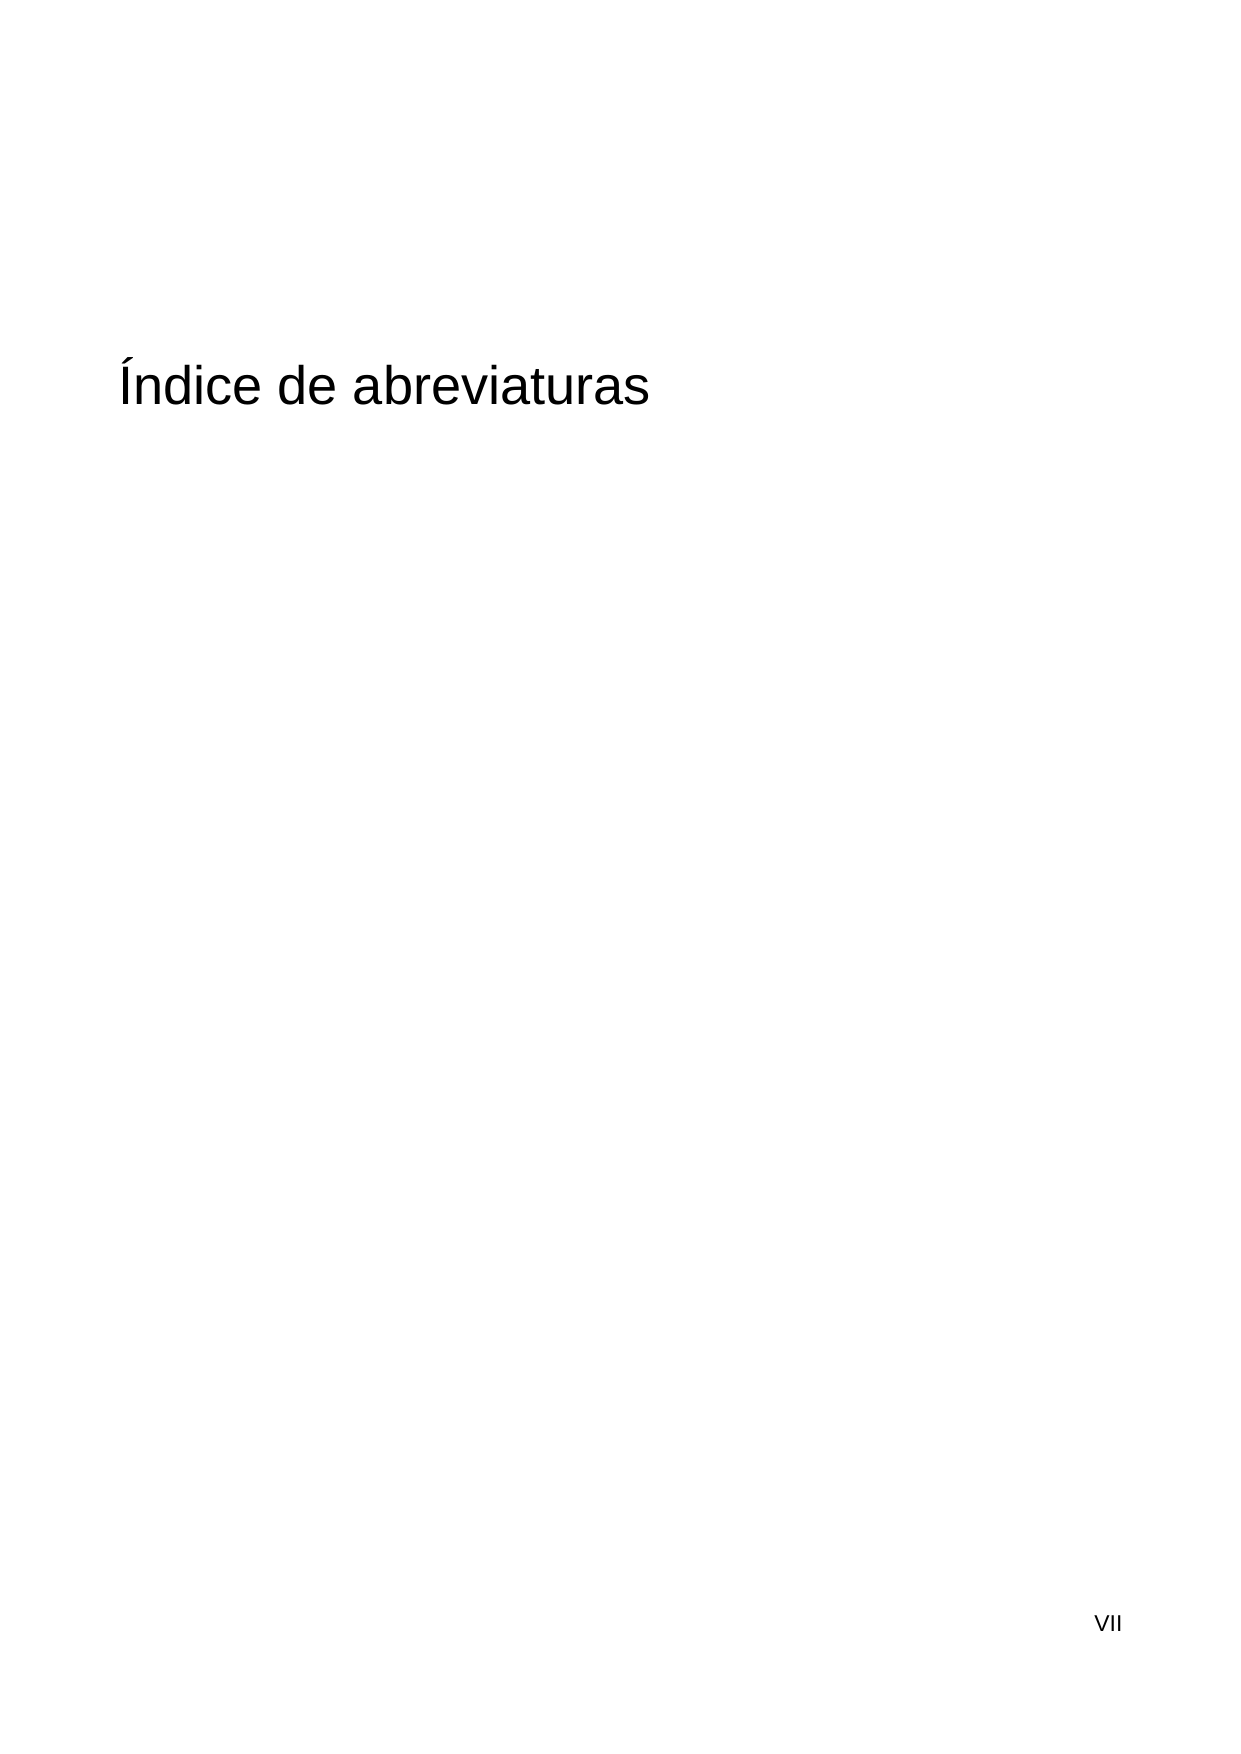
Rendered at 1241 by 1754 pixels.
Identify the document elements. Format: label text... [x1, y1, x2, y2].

text Índice de abreviaturas [118, 353, 1122, 416]
